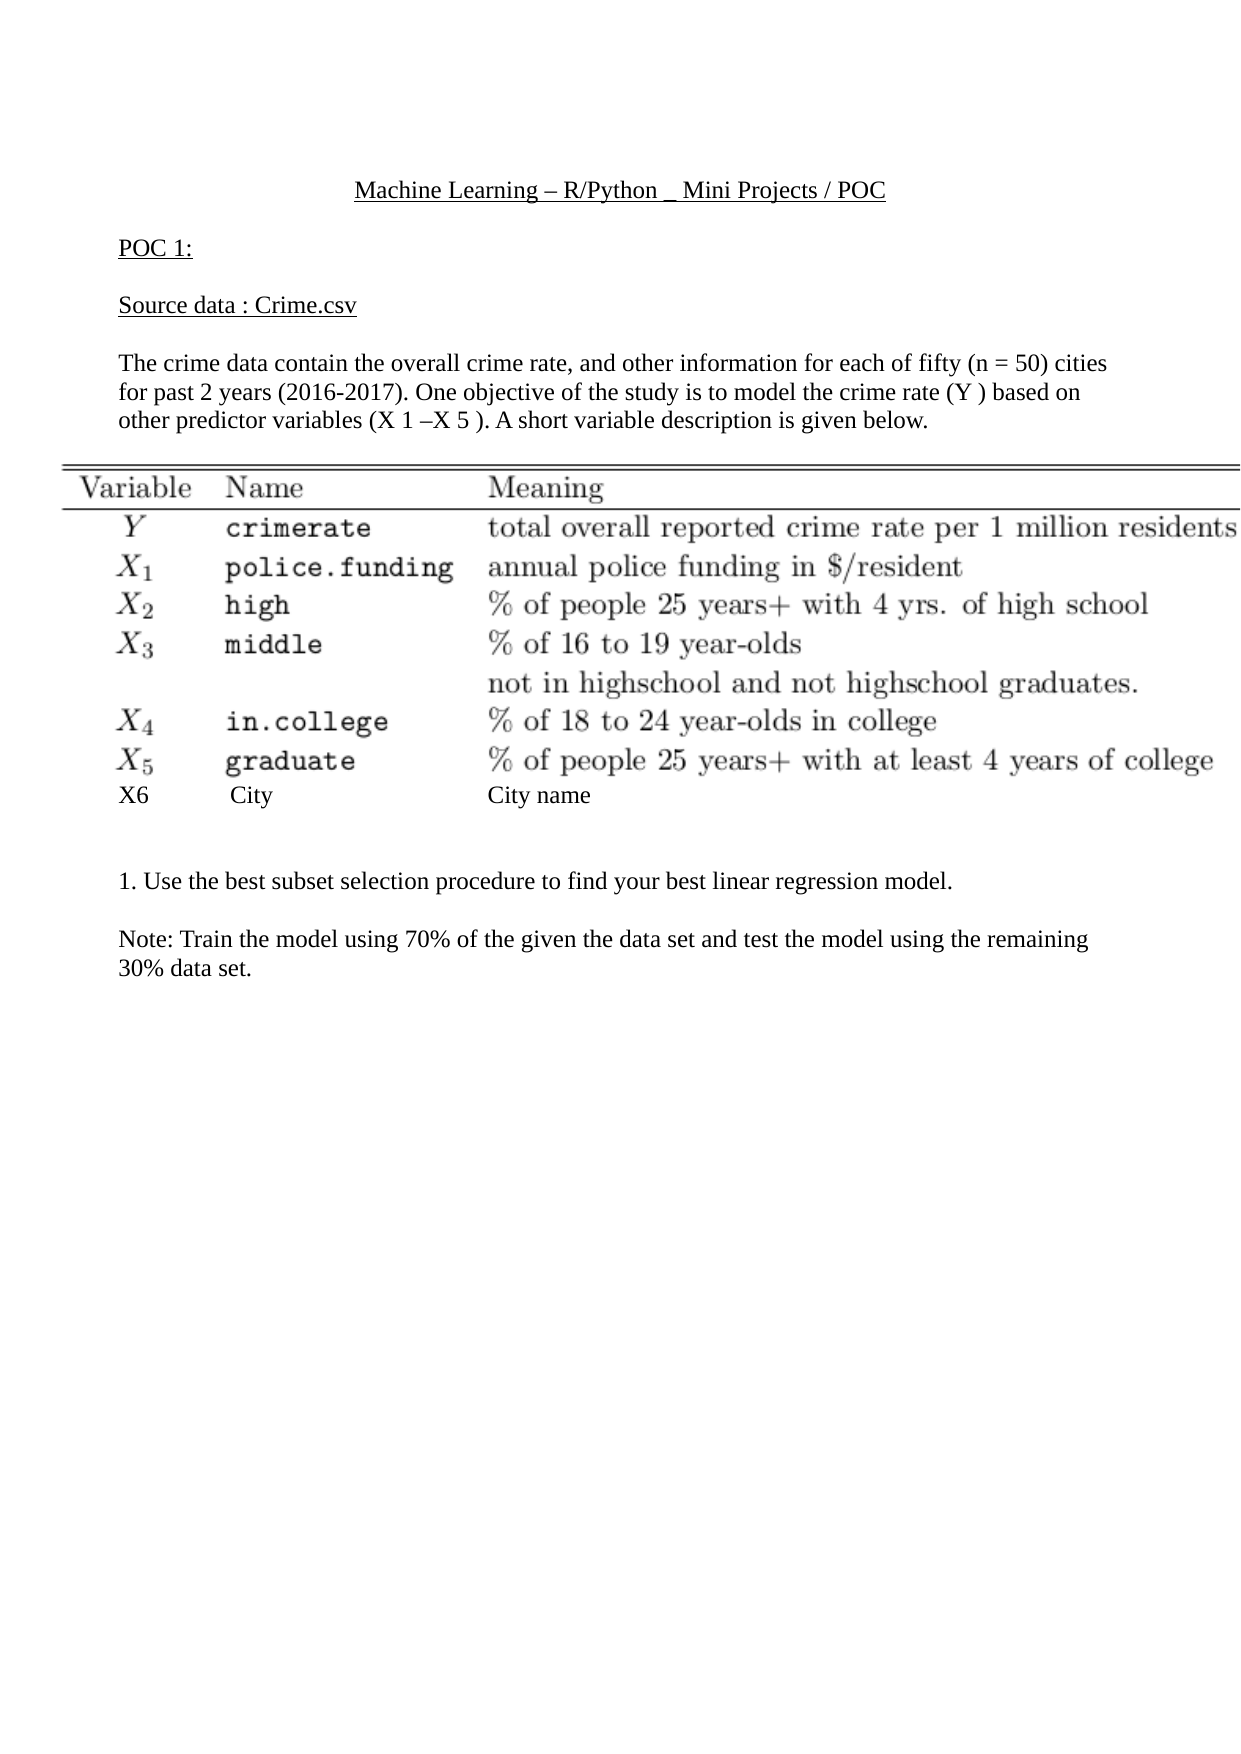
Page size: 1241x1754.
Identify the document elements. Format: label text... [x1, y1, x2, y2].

text 1. Use the best subset selection procedure to find your best linear regression model. [118, 866, 1122, 895]
picture [54, 463, 1241, 781]
text Source data : Crime.csv [118, 291, 1122, 319]
text Note: Train the model using 70% of the given the data set and test the model using the remaining 30% data set. [118, 924, 1122, 981]
text Machine Learning – R/Python _ Mini Projects / POC [118, 176, 1122, 204]
text X6 City City name [118, 781, 1122, 809]
text POC 1: [118, 233, 1122, 262]
text The crime data contain the overall crime rate, and other information for each of fifty (n = 50) cities for past 2 years (2016-2017). One objective of the study is to model the crime rate (Y ) based on other predictor variables (X 1 –X 5 ). A short variable description is given below. [118, 348, 1122, 434]
